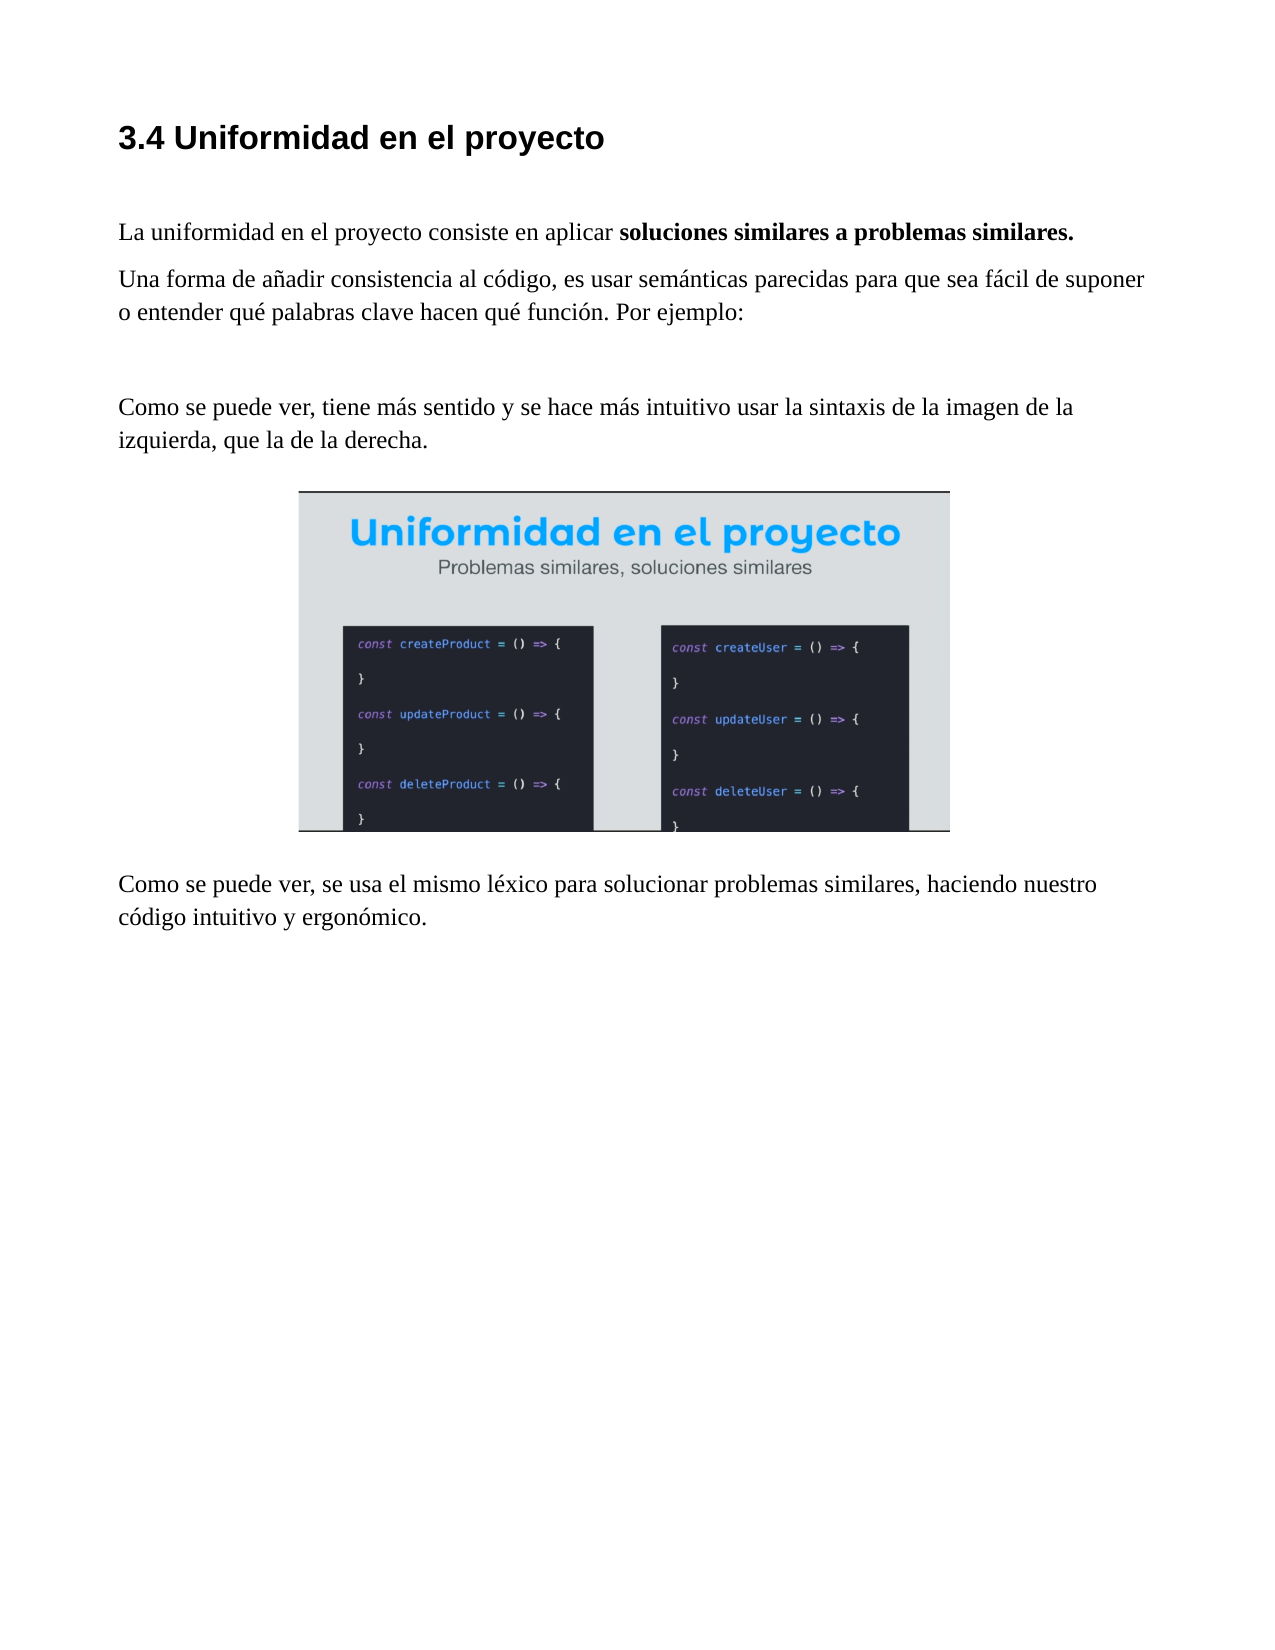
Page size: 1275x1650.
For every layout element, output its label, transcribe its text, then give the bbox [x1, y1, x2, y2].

subtitle 3.4 Uniformidad en el proyecto [118, 118, 1157, 157]
text Una forma de añadir consistencia al código, es usar semánticas parecidas para que sea fácil de suponer o entender qué palabras clave hacen qué función. Por ejemplo: [118, 264, 1157, 326]
picture [298, 491, 950, 832]
text Como se puede ver, tiene más sentido y se hace más intuitivo usar la sintaxis de la imagen de la izquierda, que la de la derecha. [118, 392, 1157, 454]
text Como se puede ver, se usa el mismo léxico para solucionar problemas similares, haciendo nuestro código intuitivo y ergonómico. [118, 473, 1157, 931]
text La uniformidad en el proyecto consiste en aplicar soluciones similares a problemas similares. [118, 217, 1157, 245]
